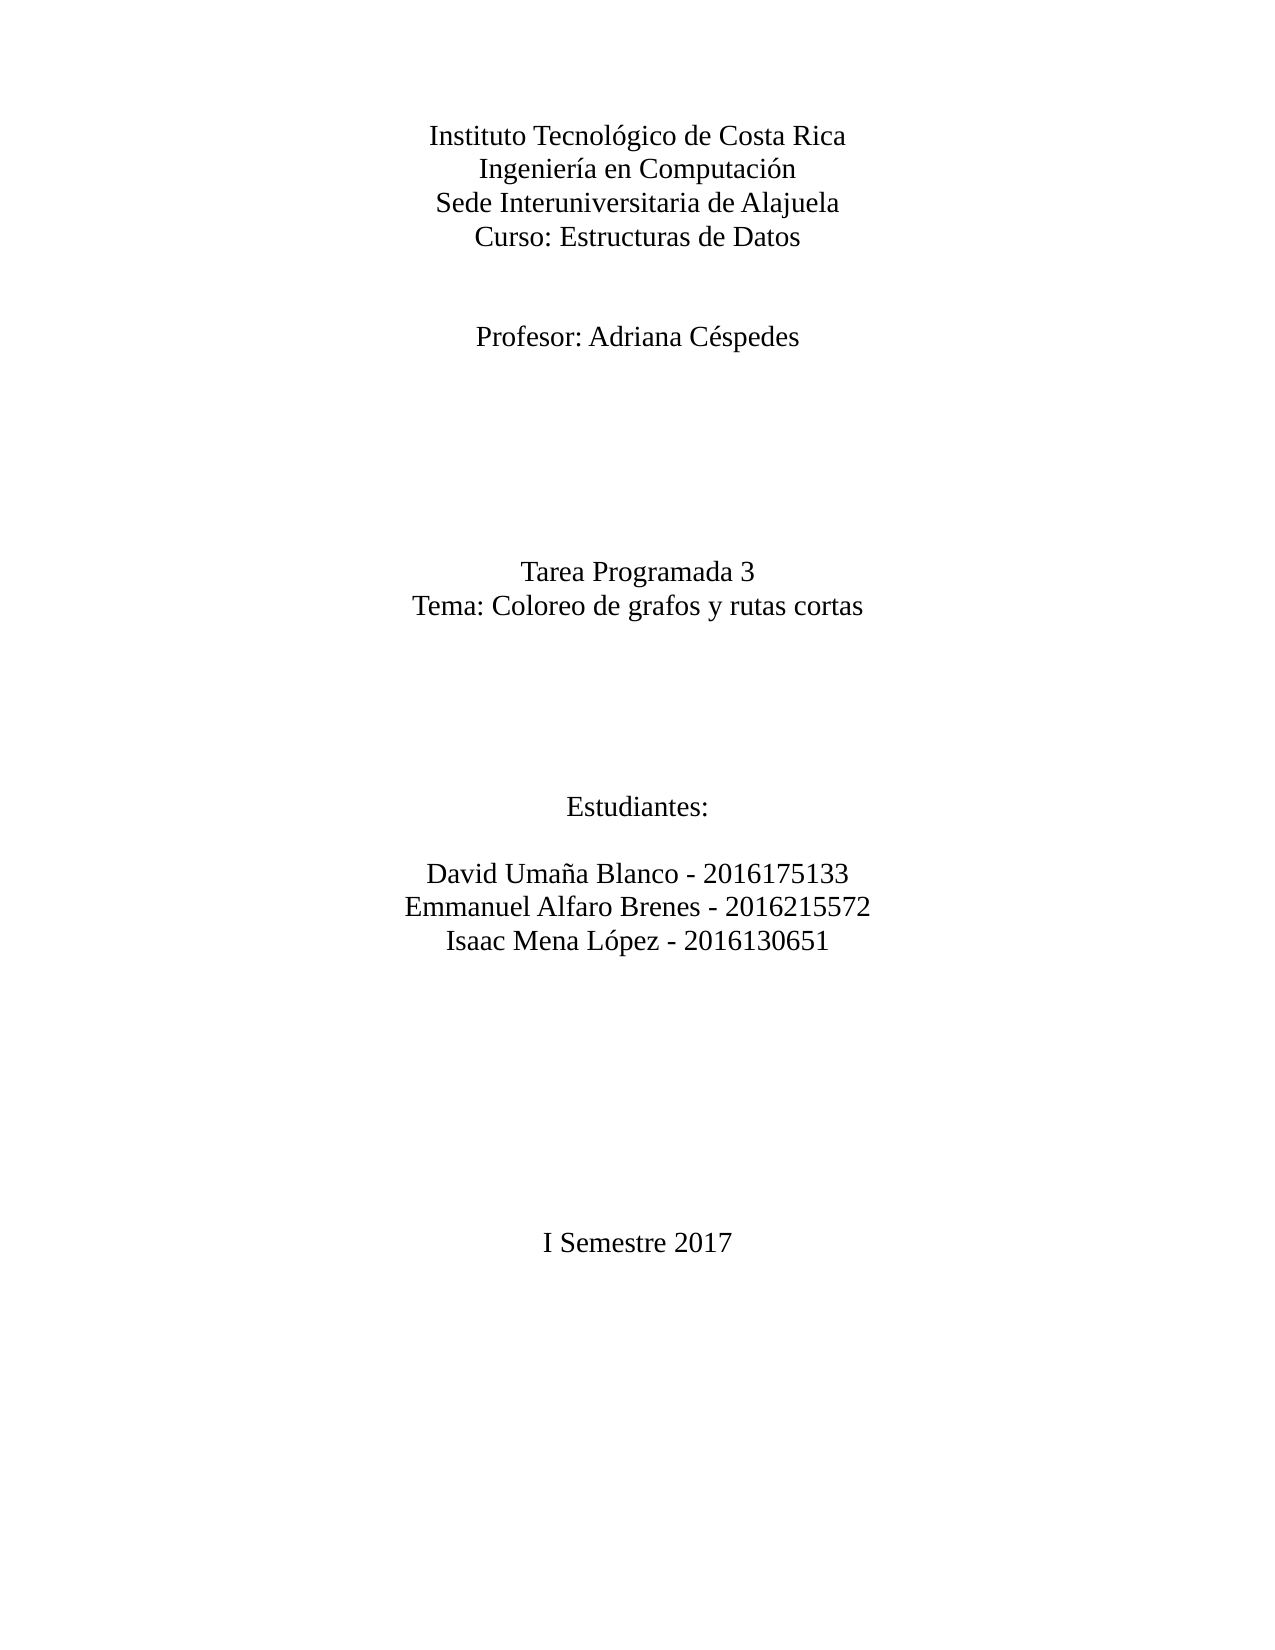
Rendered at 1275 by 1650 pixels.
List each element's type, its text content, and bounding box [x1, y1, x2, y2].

text Tarea Programada 3 [118, 554, 1157, 588]
text Ingeniería en Computación [118, 152, 1157, 185]
text Emmanuel Alfaro Brenes - 2016215572 [118, 889, 1157, 923]
text Instituto Tecnológico de Costa Rica [118, 118, 1157, 152]
text Curso: Estructuras de Datos [118, 219, 1157, 252]
text Tema: Coloreo de grafos y rutas cortas [118, 588, 1157, 621]
text I Semestre 2017 [118, 1225, 1157, 1258]
text Profesor: Adriana Céspedes [118, 319, 1157, 353]
text Isaac Mena López - 2016130651 [118, 923, 1157, 957]
text Sede Interuniversitaria de Alajuela [118, 185, 1157, 219]
text Estudiantes: [118, 789, 1157, 822]
text David Umaña Blanco - 2016175133 [118, 856, 1157, 889]
